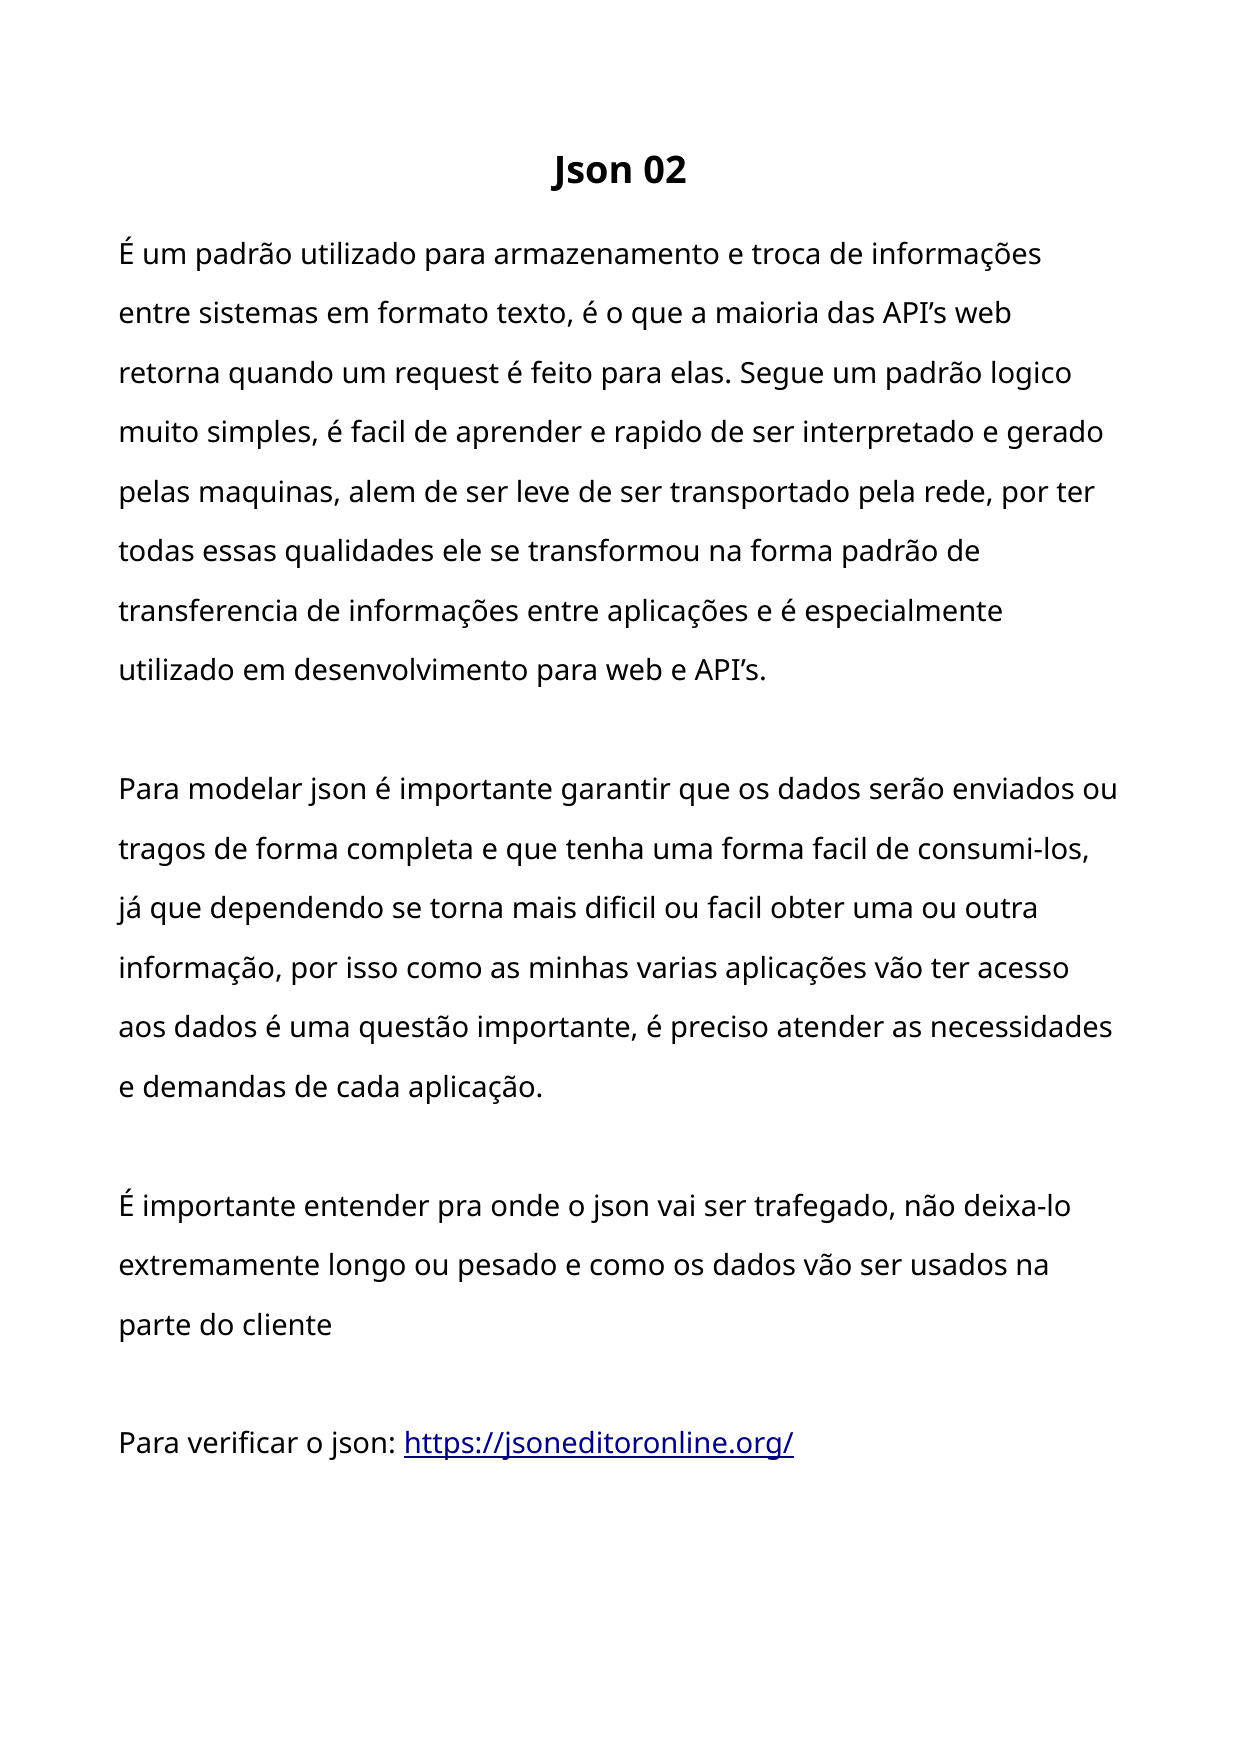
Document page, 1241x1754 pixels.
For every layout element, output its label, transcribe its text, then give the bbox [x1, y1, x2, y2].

subtitle Json 02 [118, 143, 1122, 195]
text Para modelar json é importante garantir que os dados serão enviados ou tragos de forma completa e que tenha uma forma facil de consumi-los, já que dependendo se torna mais dificil ou facil obter uma ou outra informação, por isso como as minhas varias aplicações vão ter acesso aos dados é uma questão importante, é preciso atender as necessidades e demandas de cada aplicação. [118, 768, 1122, 1106]
text Para verificar o json: https://jsoneditoronline.org/ [118, 1423, 1122, 1462]
text É importante entender pra onde o json vai ser trafegado, não deixa-lo extremamente longo ou pesado e como os dados vão ser usados na parte do cliente [118, 1185, 1122, 1343]
text É um padrão utilizado para armazenamento e troca de informações entre sistemas em formato texto, é o que a maioria das API’s web retorna quando um request é feito para elas. Segue um padrão logico muito simples, é facil de aprender e rapido de ser interpretado e gerado pelas maquinas, alem de ser leve de ser transportado pela rede, por ter todas essas qualidades ele se transformou na forma padrão de transferencia de informações entre aplicações e é especialmente utilizado em desenvolvimento para web e API’s. [118, 233, 1122, 689]
